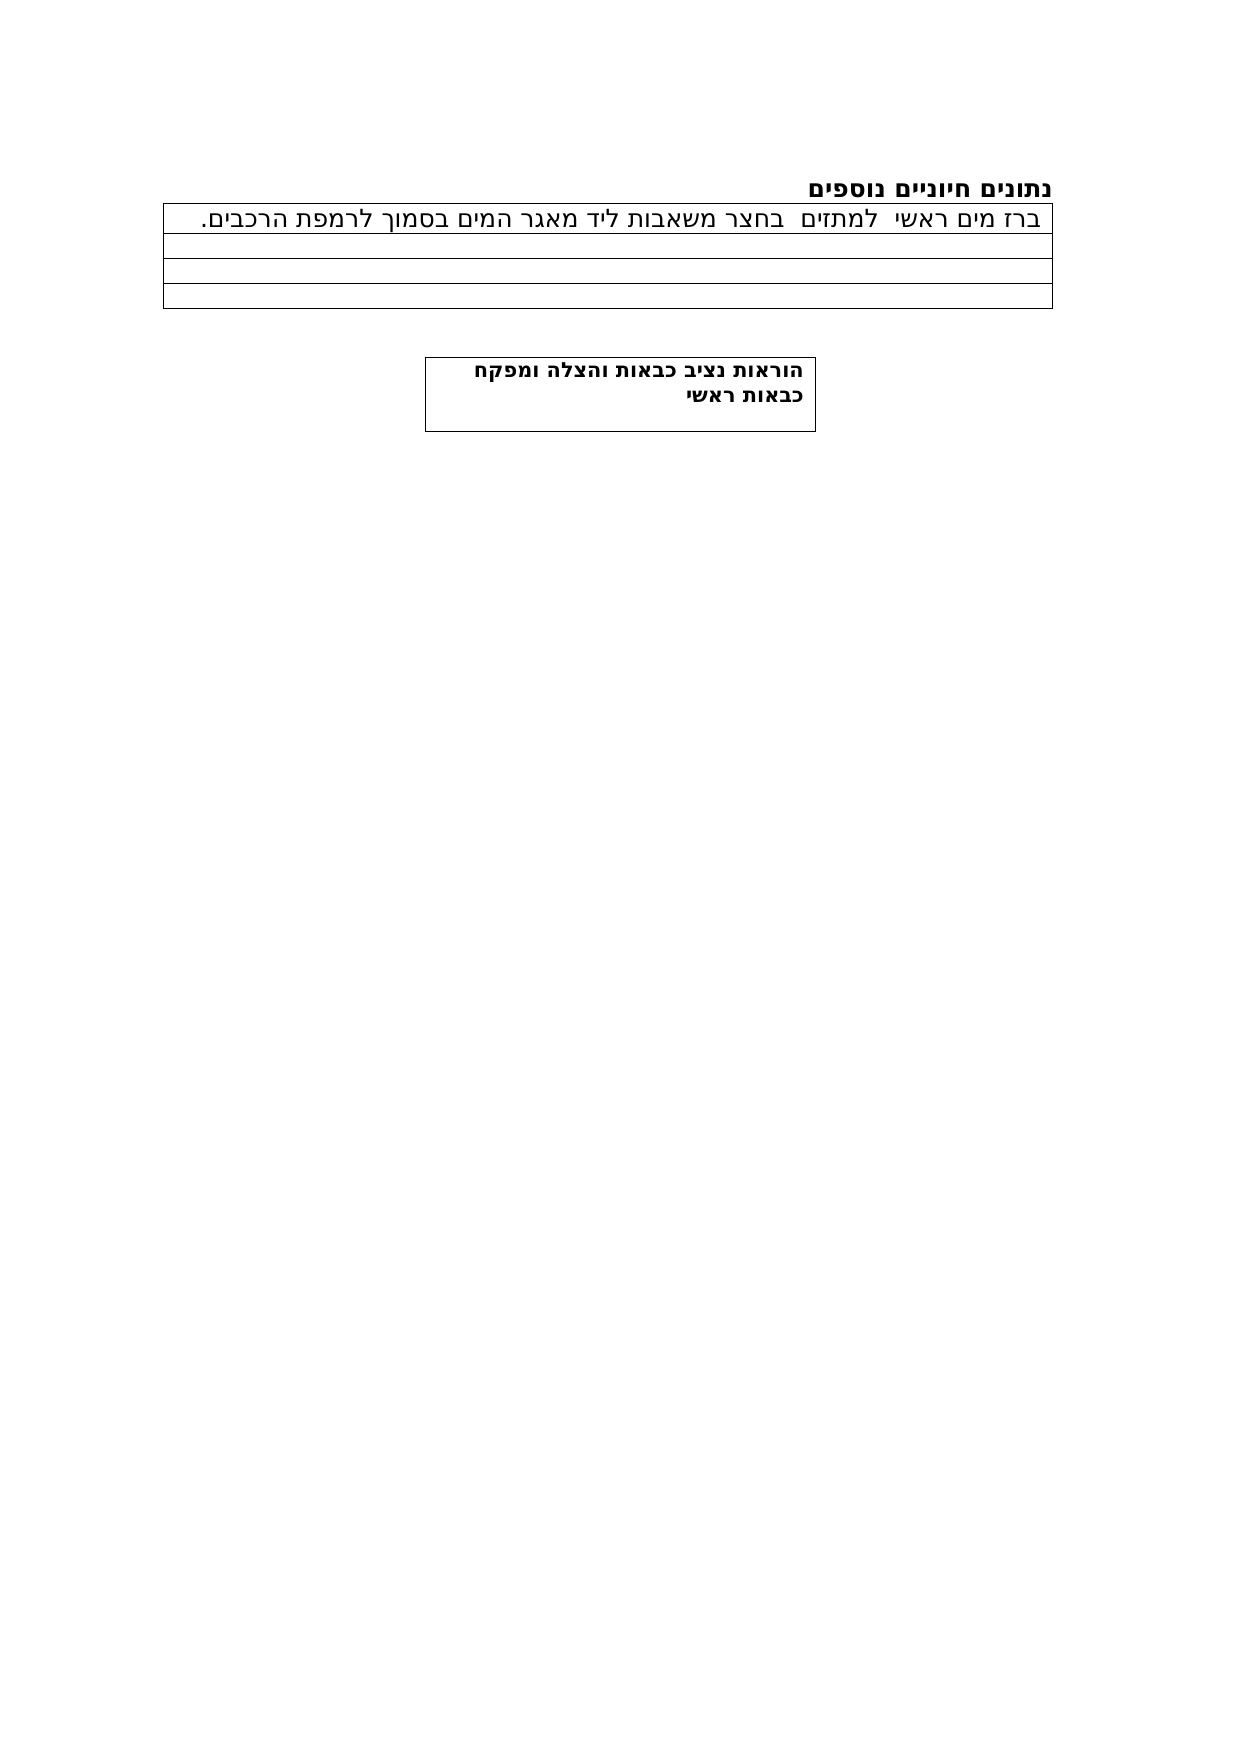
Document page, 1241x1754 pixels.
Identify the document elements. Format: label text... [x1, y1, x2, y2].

text נתונים חיוניים נוספים [187, 174, 1053, 203]
table_header הוראות נציב כבאות והצלה ומפקח כבאות ראשי [426, 358, 815, 431]
table_cell [164, 284, 1052, 308]
table_header ברז מים ראשי למתזים בחצר משאבות ליד מאגר המים בסמוך לרמפת הרכבים. [164, 204, 1052, 233]
table_cell [164, 234, 1052, 258]
table_cell [164, 259, 1052, 283]
